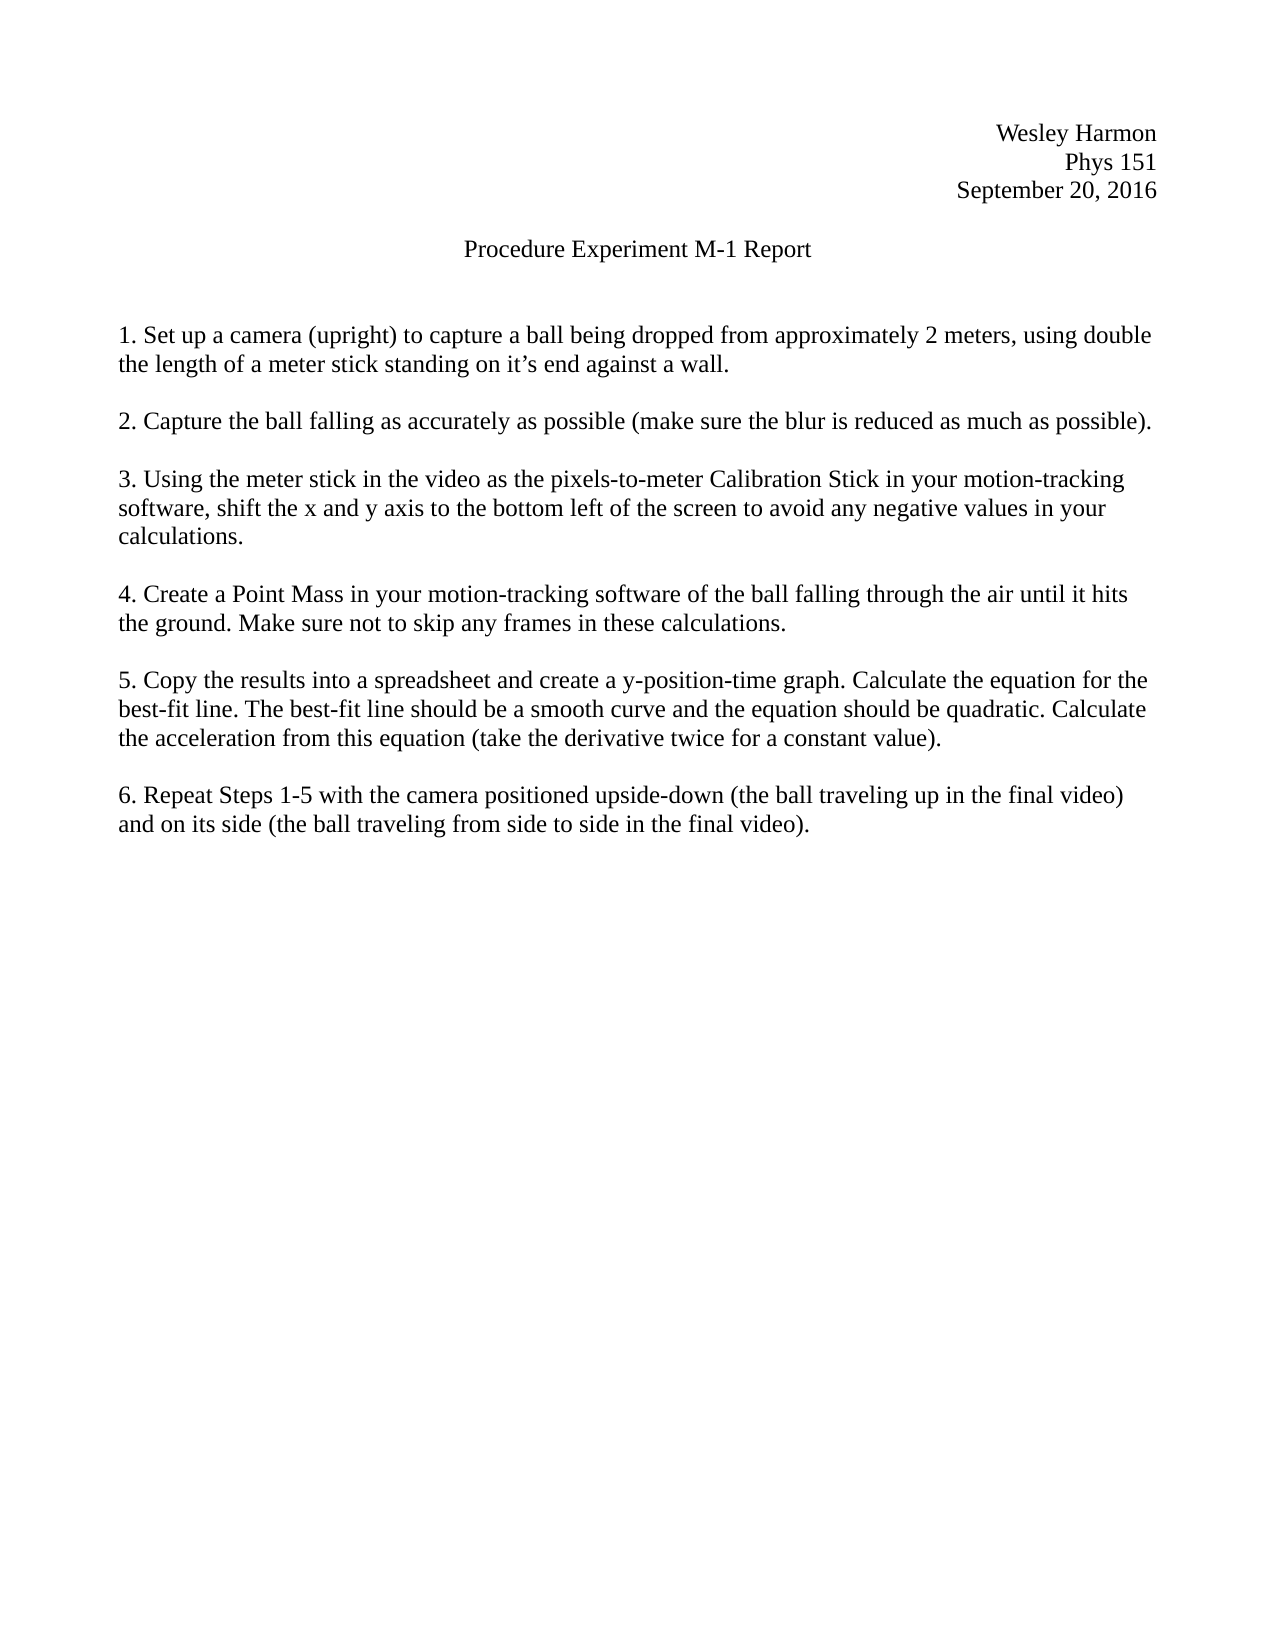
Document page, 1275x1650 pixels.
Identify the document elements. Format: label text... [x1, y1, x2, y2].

text 2. Capture the ball falling as accurately as possible (make sure the blur is reduced as much as possible). [118, 406, 1157, 435]
text 6. Repeat Steps 1-5 with the camera positioned upside-down (the ball traveling up in the final video) and on its side (the ball traveling from side to side in the final video). [118, 780, 1157, 838]
text Procedure Experiment M-1 Report [118, 234, 1157, 263]
text 4. Create a Point Mass in your motion-tracking software of the ball falling through the air until it hits the ground. Make sure not to skip any frames in these calculations. [118, 579, 1157, 636]
text 3. Using the meter stick in the video as the pixels-to-meter Calibration Stick in your motion-tracking software, shift the x and y axis to the bottom left of the screen to avoid any negative values in your calculations. [118, 464, 1157, 550]
text 1. Set up a camera (upright) to capture a ball being dropped from approximately 2 meters, using double the length of a meter stick standing on it’s end against a wall. [118, 320, 1157, 378]
text 5. Copy the results into a spreadsheet and create a y-position-time graph. Calculate the equation for the best-fit line. The best-fit line should be a smooth curve and the equation should be quadratic. Calculate the acceleration from this equation (take the derivative twice for a constant value). [118, 665, 1157, 751]
